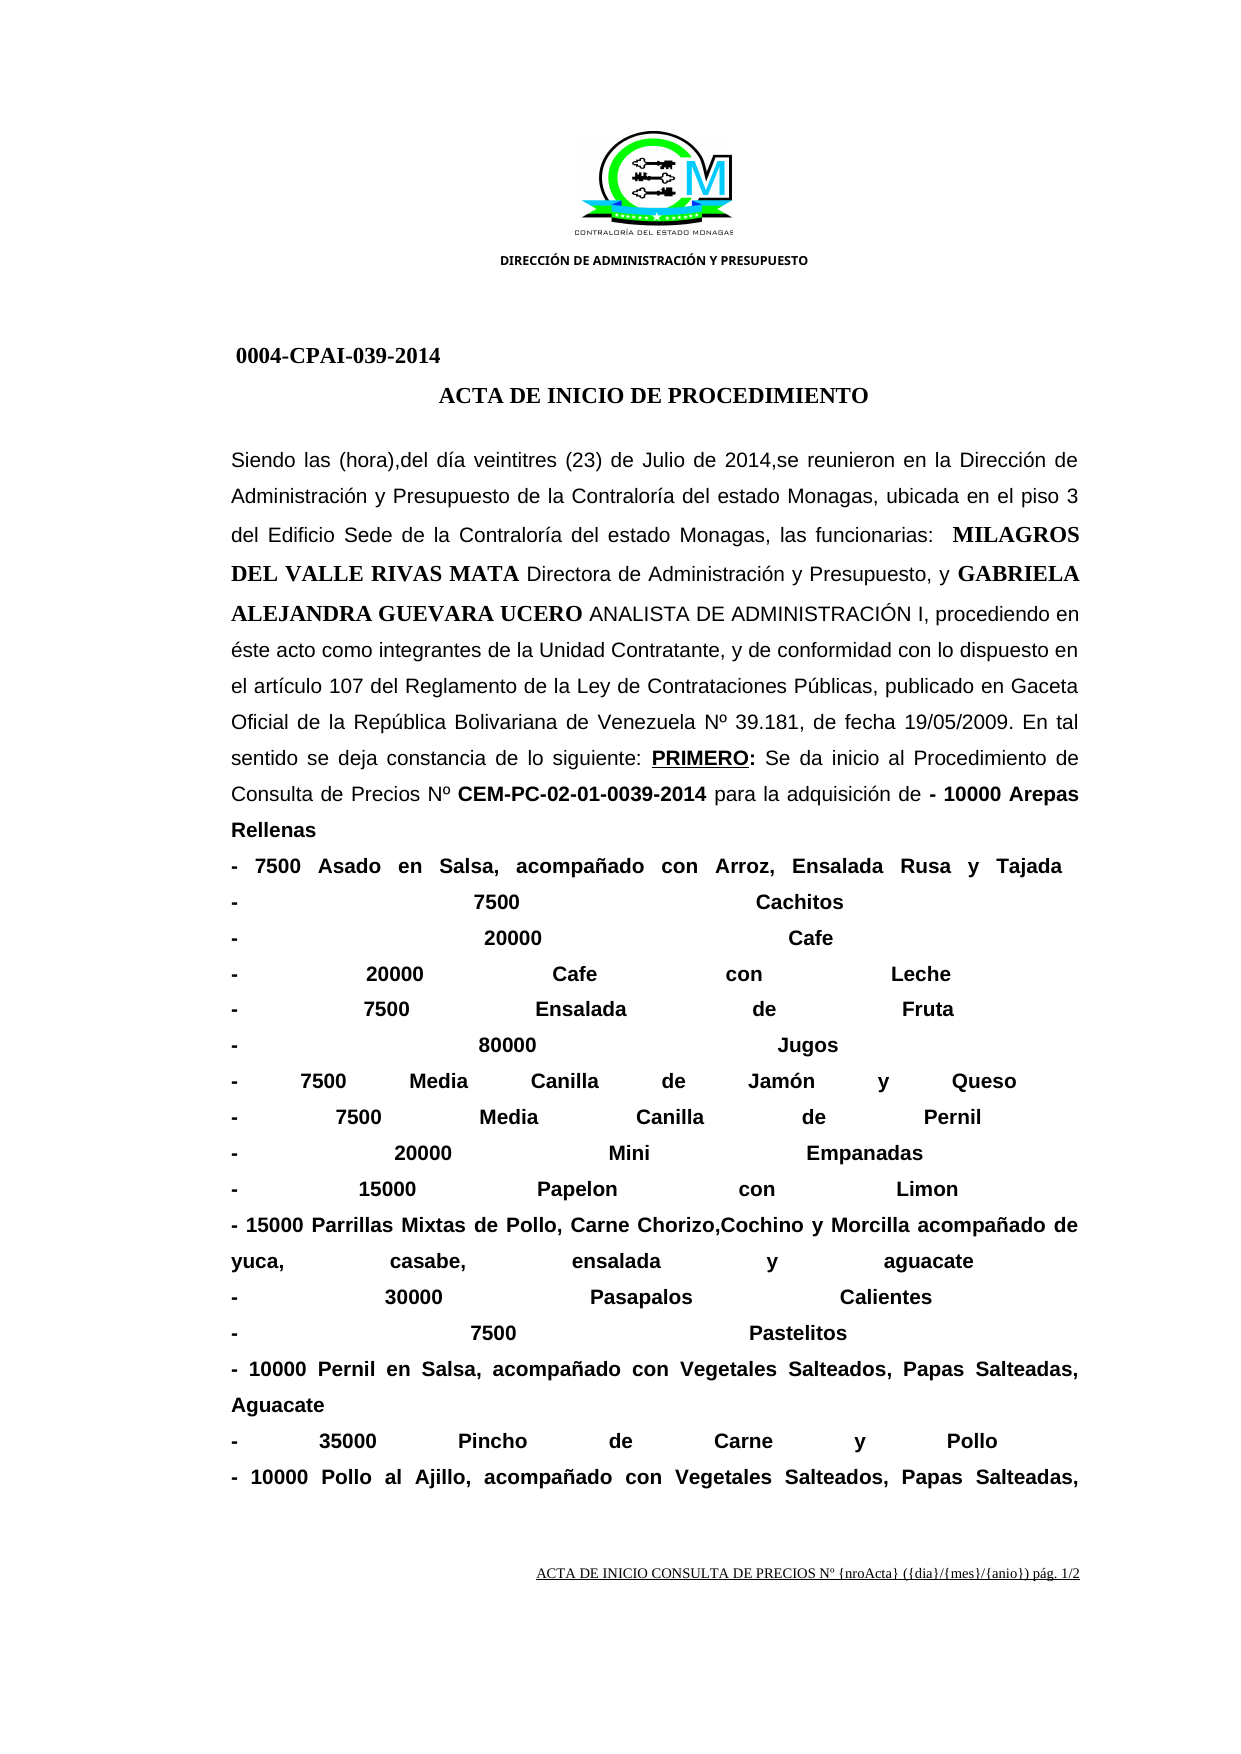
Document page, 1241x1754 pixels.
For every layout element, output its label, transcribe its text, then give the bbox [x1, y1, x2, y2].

text ACTA DE INICIO DE PROCEDIMIENTO [228, 382, 1080, 408]
text 0004-CPAI-039-2014 [230, 342, 1080, 369]
text Siendo las (hora),del día veintitres (23) de Julio de 2014,se reunieron en la Dirección de Administración y Presupuesto de la Contraloría del estado Monagas, ubicada en el piso 3 del Edificio Sede de la Contraloría del estado Monagas, las funcionarias: MILAGROS DEL VALLE RIVAS MATA Directora de Administración y Presupuesto, y GABRIELA ALEJANDRA GUEVARA UCERO ANALISTA DE ADMINISTRACIÓN I, procediendo en éste acto como integrantes de la Unidad Contratante, y de conformidad con lo dispuesto en el artículo 107 del Reglamento de la Ley de Contrataciones Públicas, publicado en Gaceta Oficial de la República Bolivariana de Venezuela Nº 39.181, de fecha 19/05/2009. En tal sentido se deja constancia de lo siguiente: PRIMERO: Se da inicio al Procedimiento de Consulta de Precios Nº CEM-PC-02-01-0039-2014 para la adquisición de - 10000 Arepas Rellenas - 7500 Asado en Salsa, acompañado con Arroz, Ensalada Rusa y Tajada - 7500 Cachitos - 20000 Cafe - 20000 Cafe con Leche - 7500 Ensalada de Fruta - 80000 Jugos - 7500 Media Canilla de Jamón y Queso - 7500 Media Canilla de Pernil - 20000 Mini Empanadas - 15000 Papelon con Limon - 15000 Parrillas Mixtas de Pollo, Carne Chorizo,Cochino y Morcilla acompañado de yuca, casabe, ensalada y aguacate - 30000 Pasapalos Calientes - 7500 Pastelitos - 10000 Pernil en Salsa, acompañado con Vegetales Salteados, Papas Salteadas, Aguacate - 35000 Pincho de Carne y Pollo - 10000 Pollo al Ajillo, acompañado con Vegetales Salteados, Papas Salteadas, [231, 448, 1080, 1488]
picture [574, 131, 733, 235]
